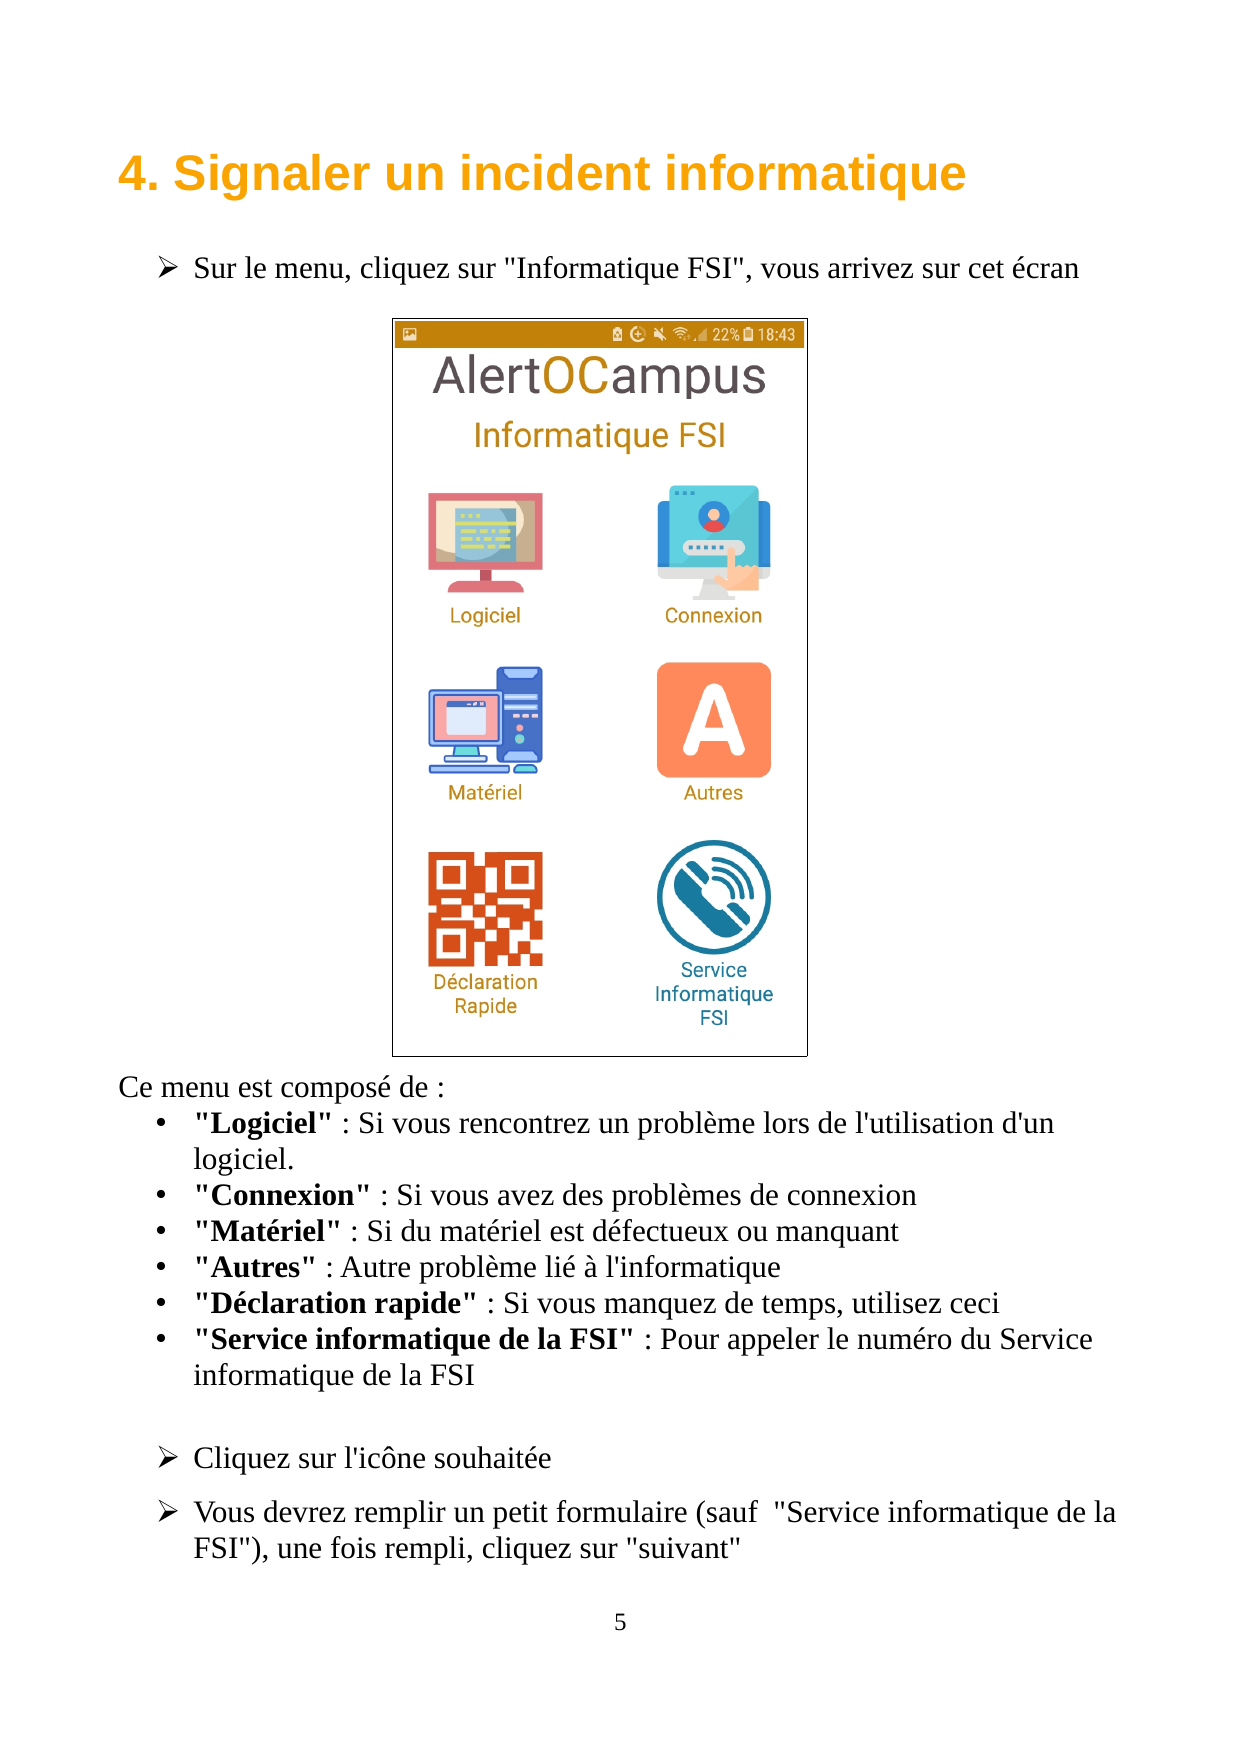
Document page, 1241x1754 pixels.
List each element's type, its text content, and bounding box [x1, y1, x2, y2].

list "Autres" : Autre problème lié à l'informatique [156, 1248, 1122, 1284]
list Vous devrez remplir un petit formulaire (sauf "Service informatique de la FSI"), une fois rempli, cliquez sur "suivant" [156, 1493, 1122, 1565]
list Sur le menu, cliquez sur "Informatique FSI", vous arrivez sur cet écran [156, 249, 1122, 285]
list "Matériel" : Si du matériel est défectueux ou manquant [156, 1212, 1122, 1248]
list "Déclaration rapide" : Si vous manquez de temps, utilisez ceci [156, 1284, 1122, 1320]
text Ce menu est composé de : [118, 1068, 1122, 1104]
list "Service informatique de la FSI" : Pour appeler le numéro du Service informatique de la FSI [156, 1320, 1122, 1392]
list Cliquez sur l'icône souhaitée [156, 1440, 1122, 1476]
subtitle 4. Signaler un incident informatique [118, 143, 1122, 201]
list "Connexion" : Si vous avez des problèmes de connexion [156, 1176, 1122, 1212]
list "Logiciel" : Si vous rencontrez un problème lors de l'utilisation d'un logiciel. [156, 1104, 1122, 1176]
picture [394, 321, 805, 1054]
